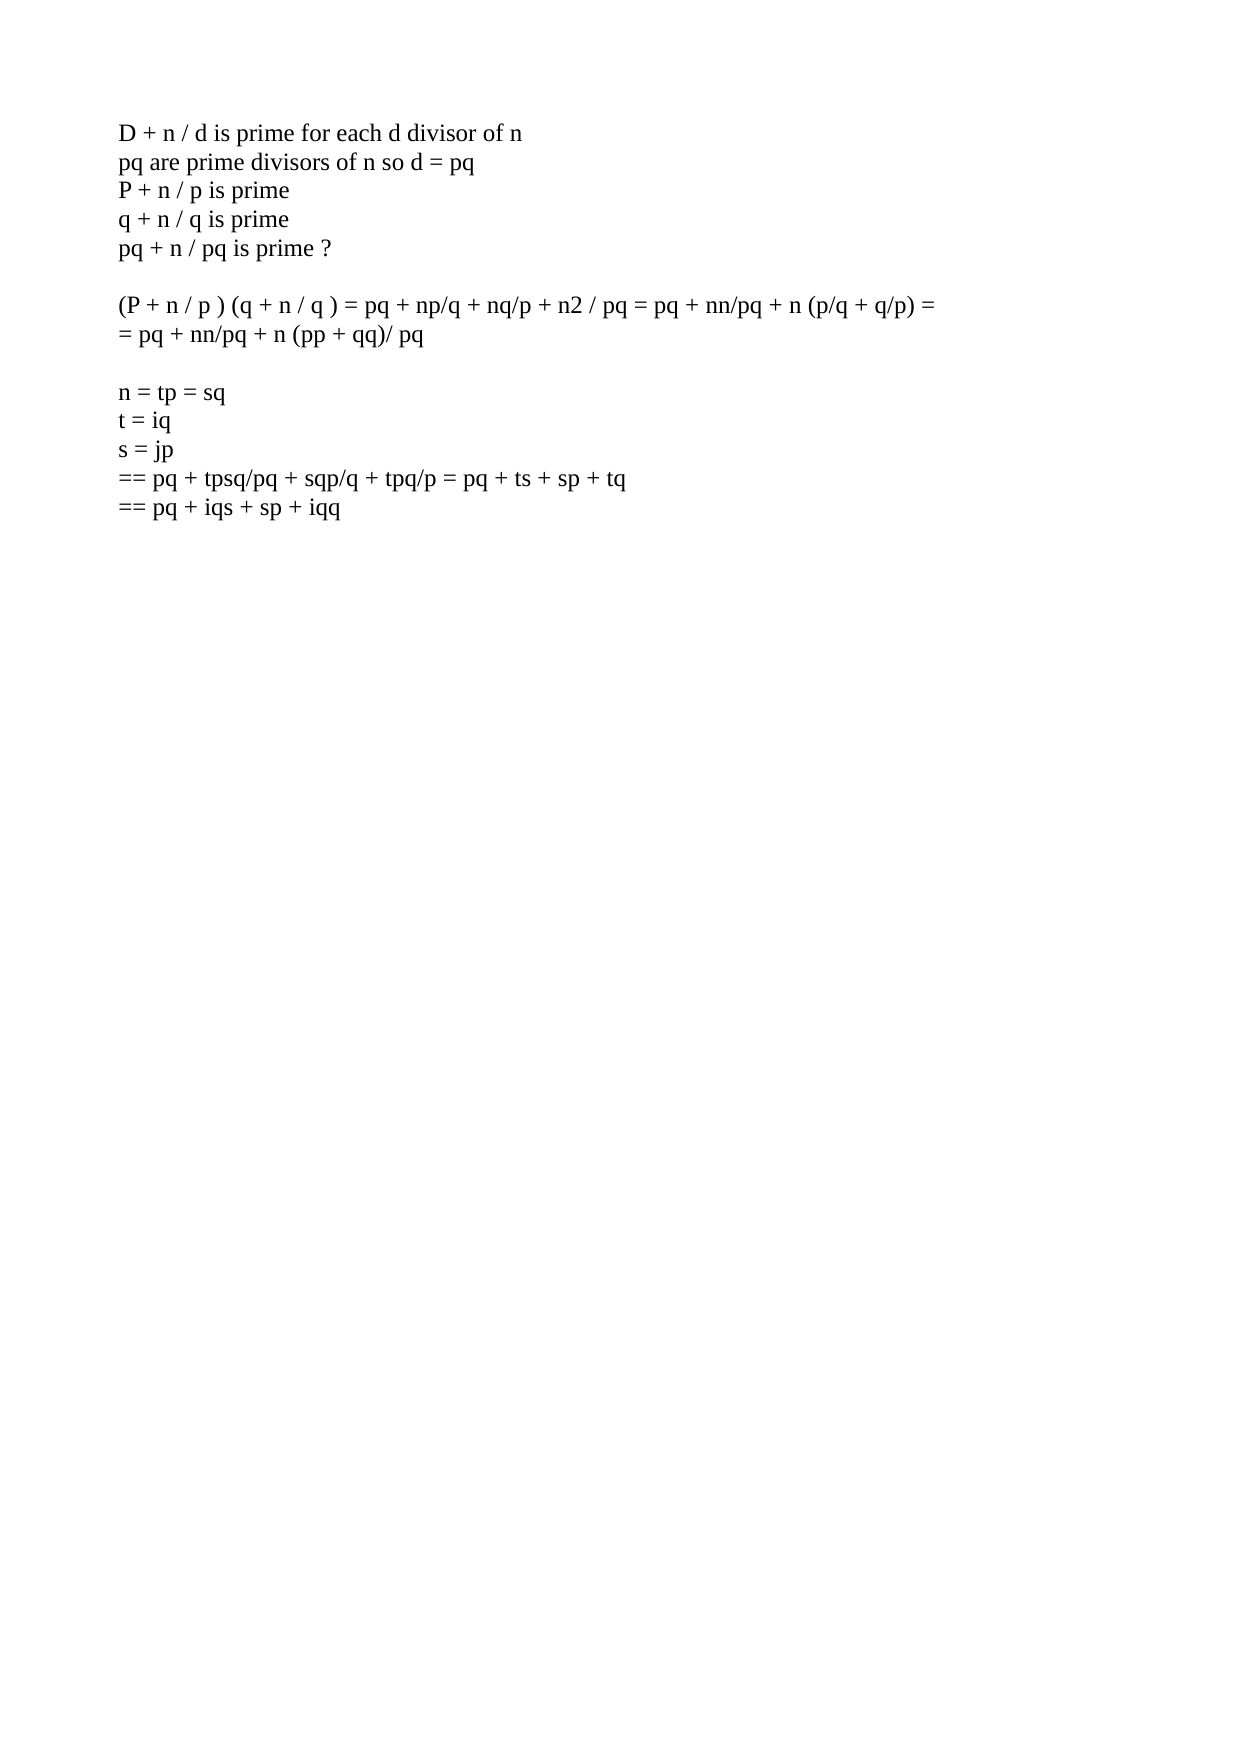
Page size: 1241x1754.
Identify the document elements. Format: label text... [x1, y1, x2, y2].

text D + n / d is prime for each d divisor of n [118, 118, 1122, 147]
text t = iq [118, 406, 1122, 434]
text pq + n / pq is prime ? [118, 233, 1122, 262]
text == pq + iqs + sp + iqq [118, 492, 1122, 521]
text q + n / q is prime [118, 204, 1122, 233]
text n = tp = sq [118, 377, 1122, 406]
text s = jp [118, 434, 1122, 463]
text P + n / p is prime [118, 176, 1122, 204]
text == pq + tpsq/pq + sqp/q + tpq/p = pq + ts + sp + tq [118, 463, 1122, 492]
text pq are prime divisors of n so d = pq [118, 147, 1122, 176]
text (P + n / p ) (q + n / q ) = pq + np/q + nq/p + n2 / pq = pq + nn/pq + n (p/q + q/p) = [118, 291, 1122, 319]
text = pq + nn/pq + n (pp + qq)/ pq [118, 319, 1122, 348]
